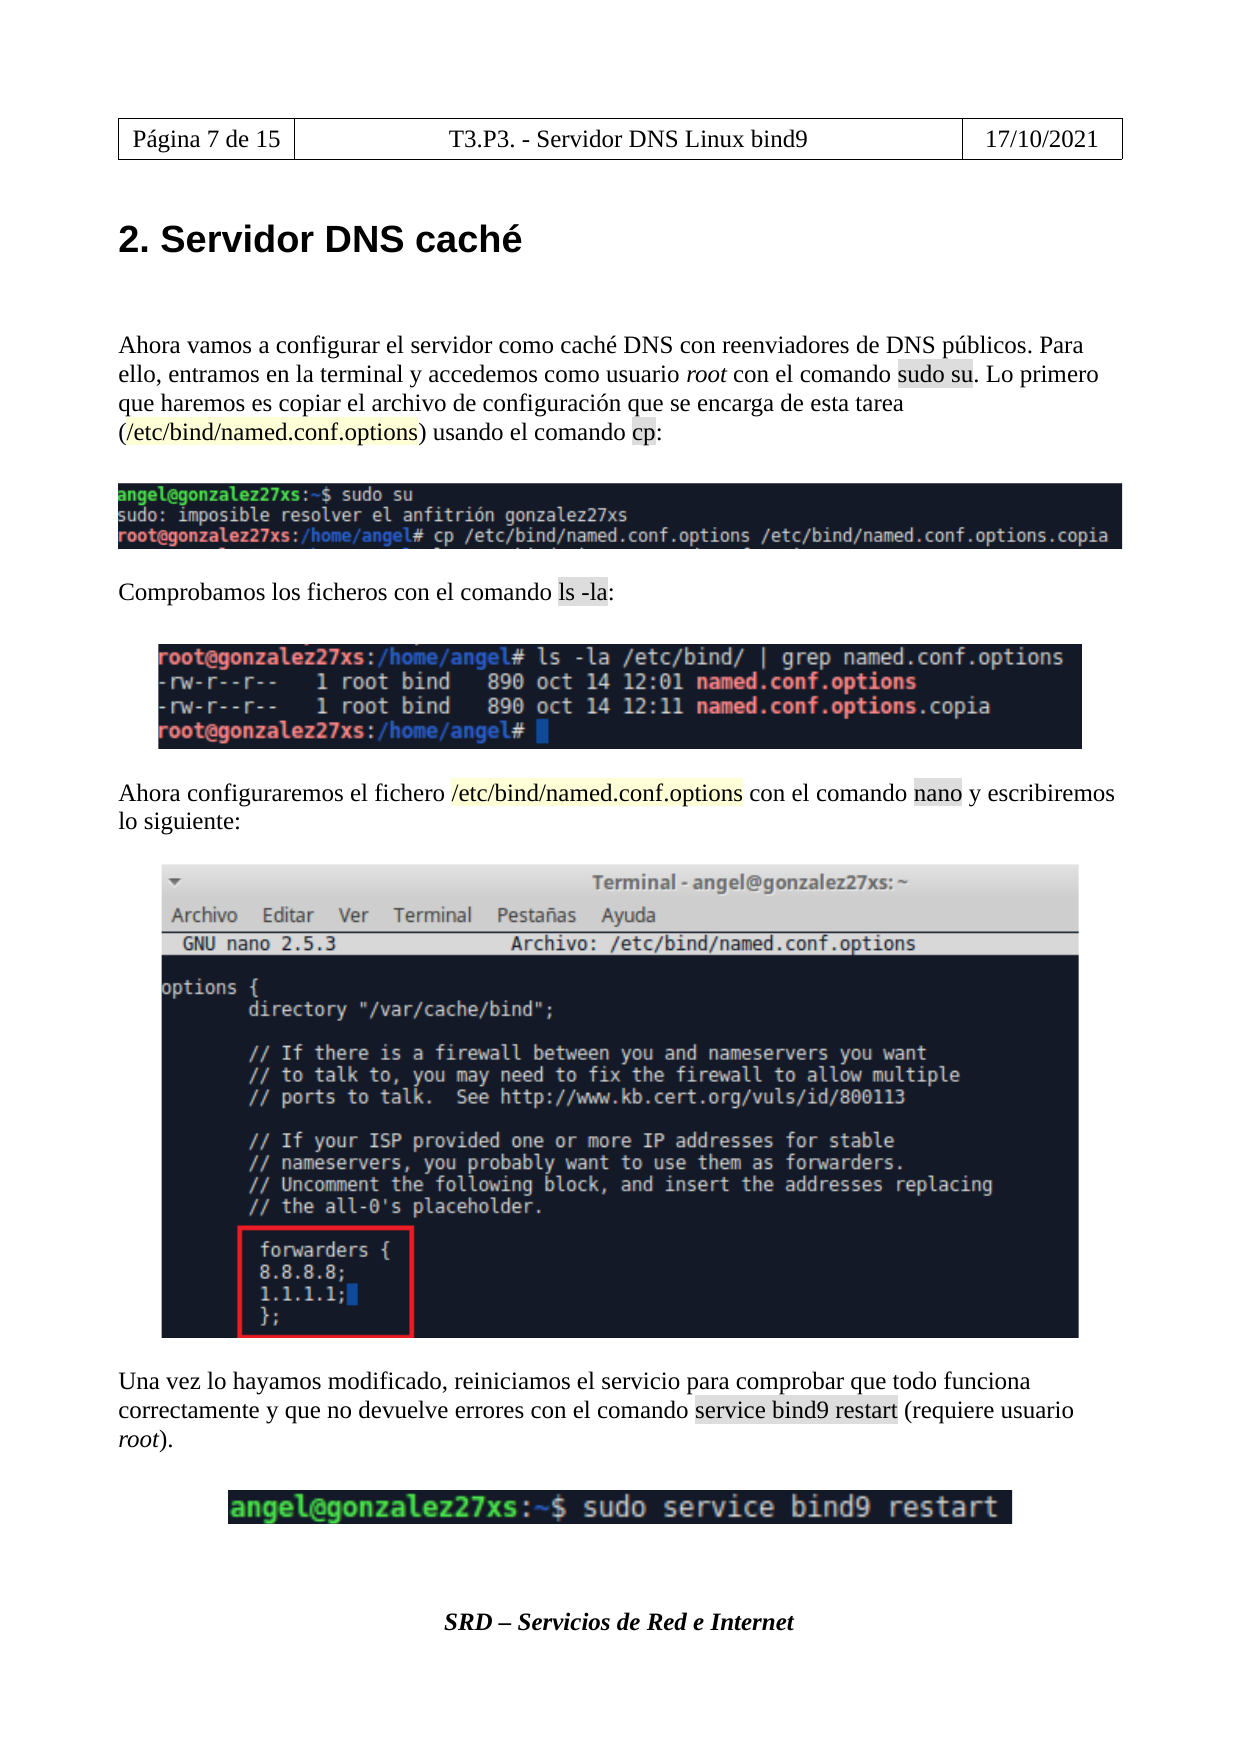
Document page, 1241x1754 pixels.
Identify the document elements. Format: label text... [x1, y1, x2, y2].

text Ahora configuraremos el fichero /etc/bind/named.conf.options con el comando nano y escribiremos lo siguiente: [118, 778, 1122, 835]
text Una vez lo hayamos modificado, reiniciamos el servicio para comprobar que todo funciona correctamente y que no devuelve errores con el comando service bind9 restart (requiere usuario root). [118, 1366, 1122, 1452]
picture [158, 644, 1082, 749]
text Comprobamos los ficheros con el comando ls -la: [118, 577, 1122, 606]
picture [161, 863, 1079, 1338]
subtitle 2. Servidor DNS caché [118, 217, 1122, 260]
text Ahora vamos a configurar el servidor como caché DNS con reenviadores de DNS públicos. Para ello, entramos en la terminal y accedemos como usuario root con el comando sudo su. Lo primero que haremos es copiar el archivo de configuración que se encarga de esta tarea (/etc/bind/named.conf.options) usando el comando cp: [118, 330, 1122, 445]
picture [118, 483, 1123, 549]
picture [228, 1490, 1013, 1524]
